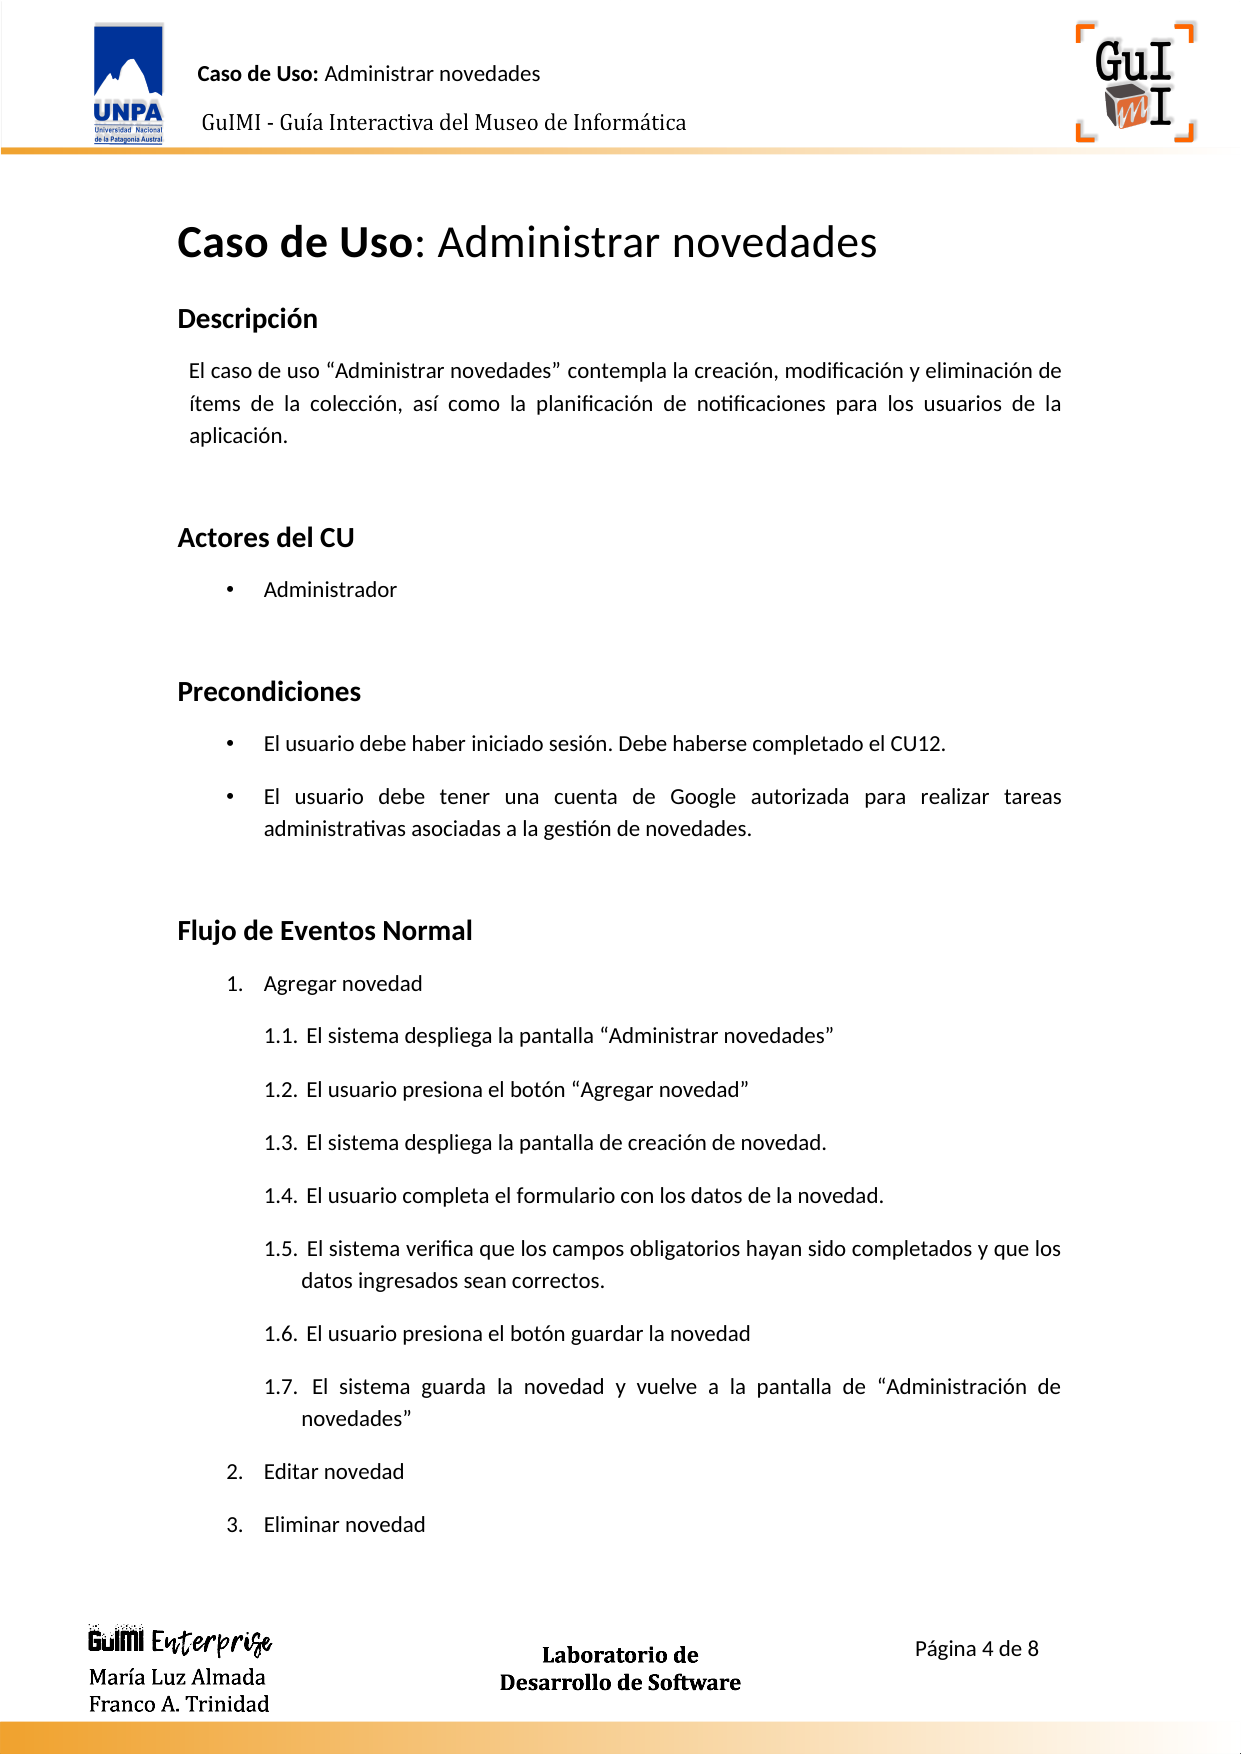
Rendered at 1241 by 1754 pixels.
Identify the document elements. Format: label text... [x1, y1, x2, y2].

subtitle Descripción [177, 300, 1063, 336]
picture [0, 1613, 1241, 1754]
list El usuario completa el formulario con los datos de la novedad. [263, 1181, 1063, 1209]
list El sistema despliega la pantalla de creación de novedad. [263, 1128, 1063, 1156]
list El usuario presiona el botón guardar la novedad [263, 1319, 1063, 1347]
list Administrador [226, 575, 1063, 603]
list Agregar novedad [226, 969, 1063, 997]
list El sistema despliega la pantalla “Administrar novedades” [263, 1022, 1063, 1050]
subtitle Flujo de Eventos Normal [177, 912, 1063, 948]
list El sistema guarda la novedad y vuelve a la pantalla de “Administración de novedades” [263, 1372, 1063, 1432]
list Editar novedad [226, 1457, 1063, 1485]
text Caso de Uso: Administrar novedades [177, 213, 1063, 269]
list El usuario debe haber iniciado sesión. Debe haberse completado el CU12. [226, 729, 1063, 757]
list El sistema verifica que los campos obligatorios hayan sido completados y que los datos ingresados sean correctos. [263, 1234, 1063, 1294]
list Eliminar novedad [226, 1510, 1063, 1538]
list El usuario presiona el botón “Agregar novedad” [263, 1075, 1063, 1103]
text El caso de uso “Administrar novedades” contempla la creación, modificación y eliminación de ítems de la colección, así como la planificación de notificaciones para los usuarios de la aplicación. [188, 357, 1063, 449]
list El usuario debe tener una cuenta de Google autorizada para realizar tareas administrativas asociadas a la gestión de novedades. [226, 782, 1063, 842]
subtitle Precondiciones [177, 673, 1063, 708]
picture [0, 0, 1241, 155]
subtitle Actores del CU [177, 519, 1063, 554]
